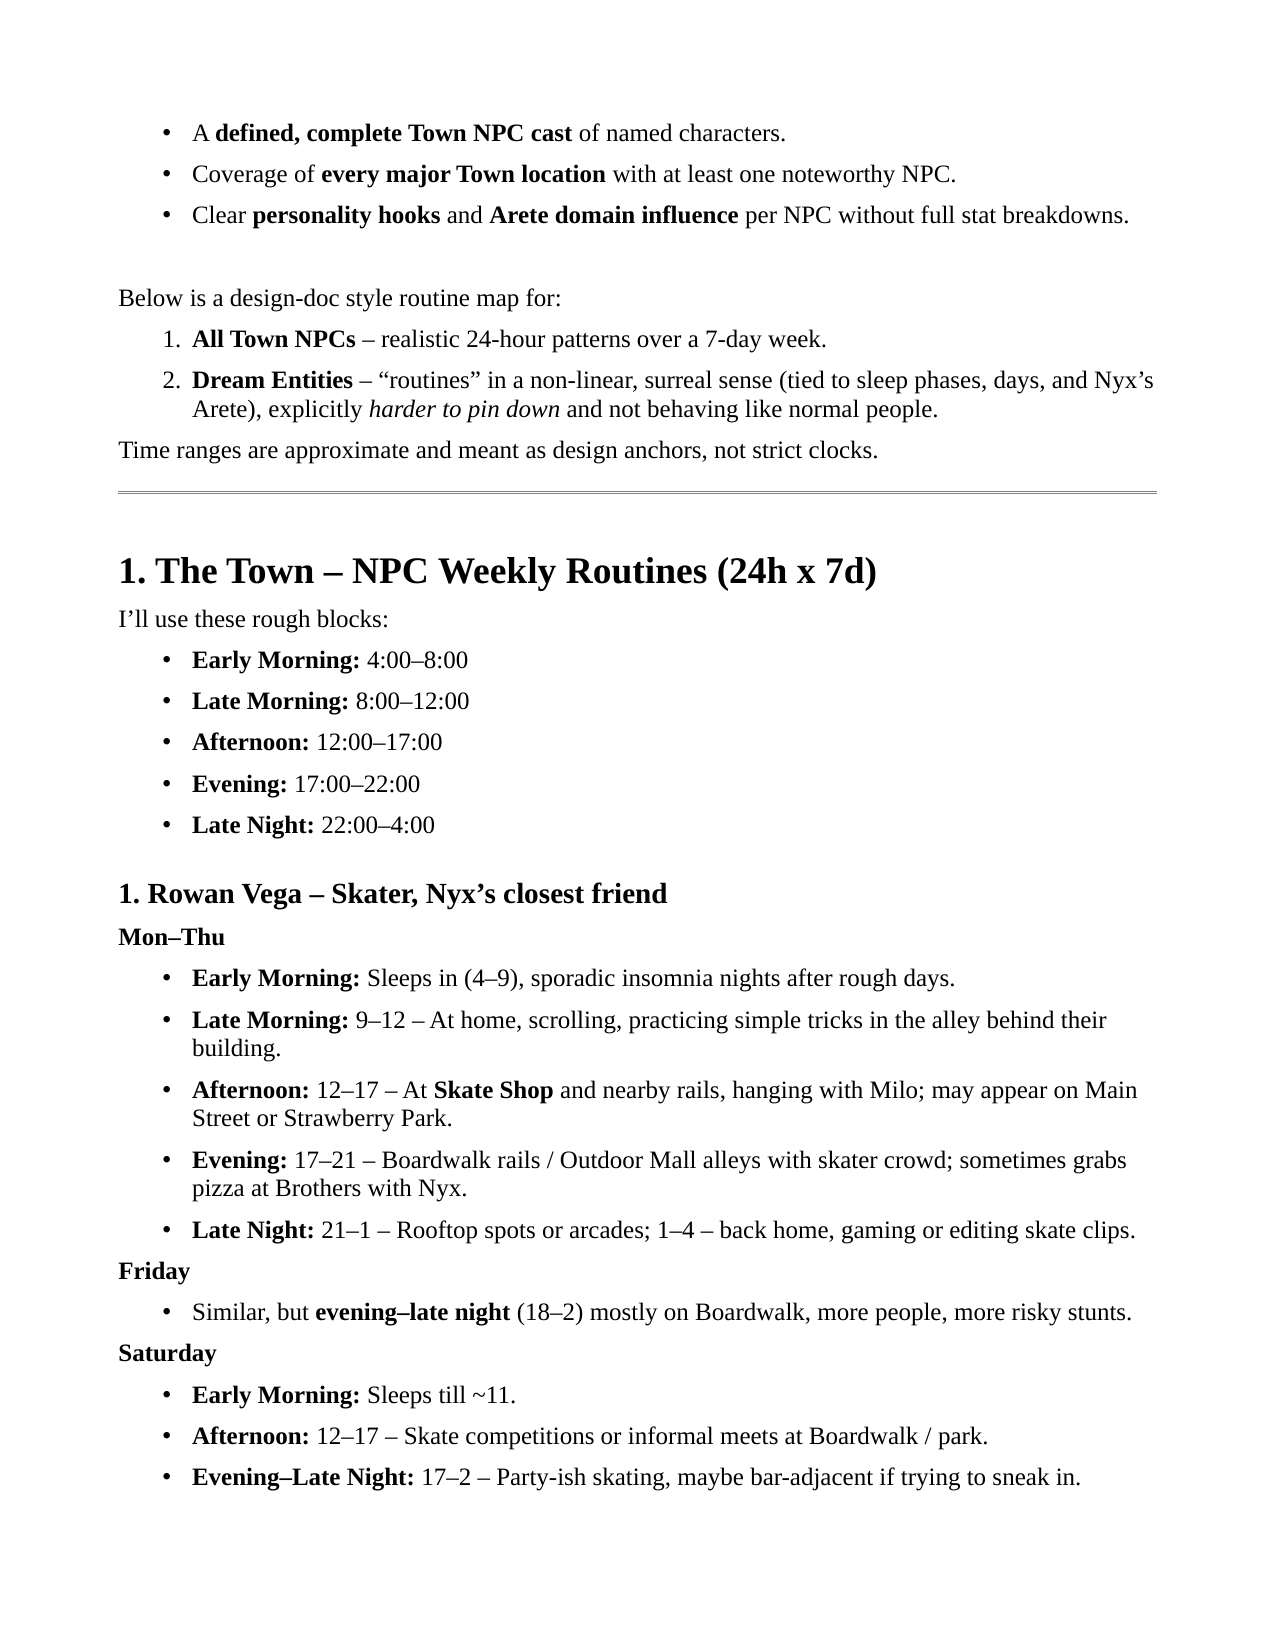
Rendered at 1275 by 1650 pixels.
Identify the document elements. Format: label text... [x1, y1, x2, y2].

text Time ranges are approximate and meant as design anchors, not strict clocks. [118, 436, 1157, 464]
list Afternoon: 12–17 – Skate competitions or informal meets at Boardwalk / park. [162, 1421, 1157, 1450]
list Afternoon: 12:00–17:00 [162, 727, 1157, 756]
list Coverage of every major Town location with at least one noteworthy NPC. [162, 159, 1157, 188]
list Early Morning: Sleeps in (4–9), sporadic insomnia nights after rough days. [162, 963, 1157, 992]
text Below is a design-doc style routine map for: [118, 283, 1157, 312]
list Evening: 17:00–22:00 [162, 769, 1157, 797]
list Similar, but evening–late night (18–2) mostly on Boardwalk, more people, more risky stunts. [162, 1297, 1157, 1326]
list Early Morning: Sleeps till ~11. [162, 1380, 1157, 1408]
list Late Morning: 9–12 – At home, scrolling, practicing simple tricks in the alley behind their building. [162, 1005, 1157, 1062]
list Clear personality hooks and Arete domain influence per NPC without full stat breakdowns. [162, 201, 1157, 229]
text Mon–Thu [118, 922, 1157, 951]
subtitle 1. The Town – NPC Weekly Routines (24h x 7d) [118, 548, 1157, 591]
subtitle 1. Rowan Vega – Skater, Nyx’s closest friend [118, 876, 1157, 910]
list Afternoon: 12–17 – At Skate Shop and nearby rails, hanging with Milo; may appear on Main Street or Strawberry Park. [162, 1075, 1157, 1132]
text Friday [118, 1256, 1157, 1285]
list Late Night: 22:00–4:00 [162, 810, 1157, 839]
list Late Morning: 8:00–12:00 [162, 686, 1157, 715]
list A defined, complete Town NPC cast of named characters. [162, 118, 1157, 147]
list Dream Entities – “routines” in a non-linear, surreal sense (tied to sleep phases, days, and Nyx’s Arete), explicitly harder to pin down and not behaving like normal people. [162, 366, 1157, 423]
list Evening: 17–21 – Boardwalk rails / Outdoor Mall alleys with skater crowd; sometimes grabs pizza at Brothers with Nyx. [162, 1145, 1157, 1202]
list Evening–Late Night: 17–2 – Party-ish skating, maybe bar-adjacent if trying to sneak in. [162, 1462, 1157, 1491]
text I’ll use these rough blocks: [118, 604, 1157, 632]
text Saturday [118, 1338, 1157, 1367]
list All Town NPCs – realistic 24-hour patterns over a 7-day week. [162, 324, 1157, 353]
list Early Morning: 4:00–8:00 [162, 645, 1157, 674]
list Late Night: 21–1 – Rooftop spots or arcades; 1–4 – back home, gaming or editing skate clips. [162, 1215, 1157, 1243]
